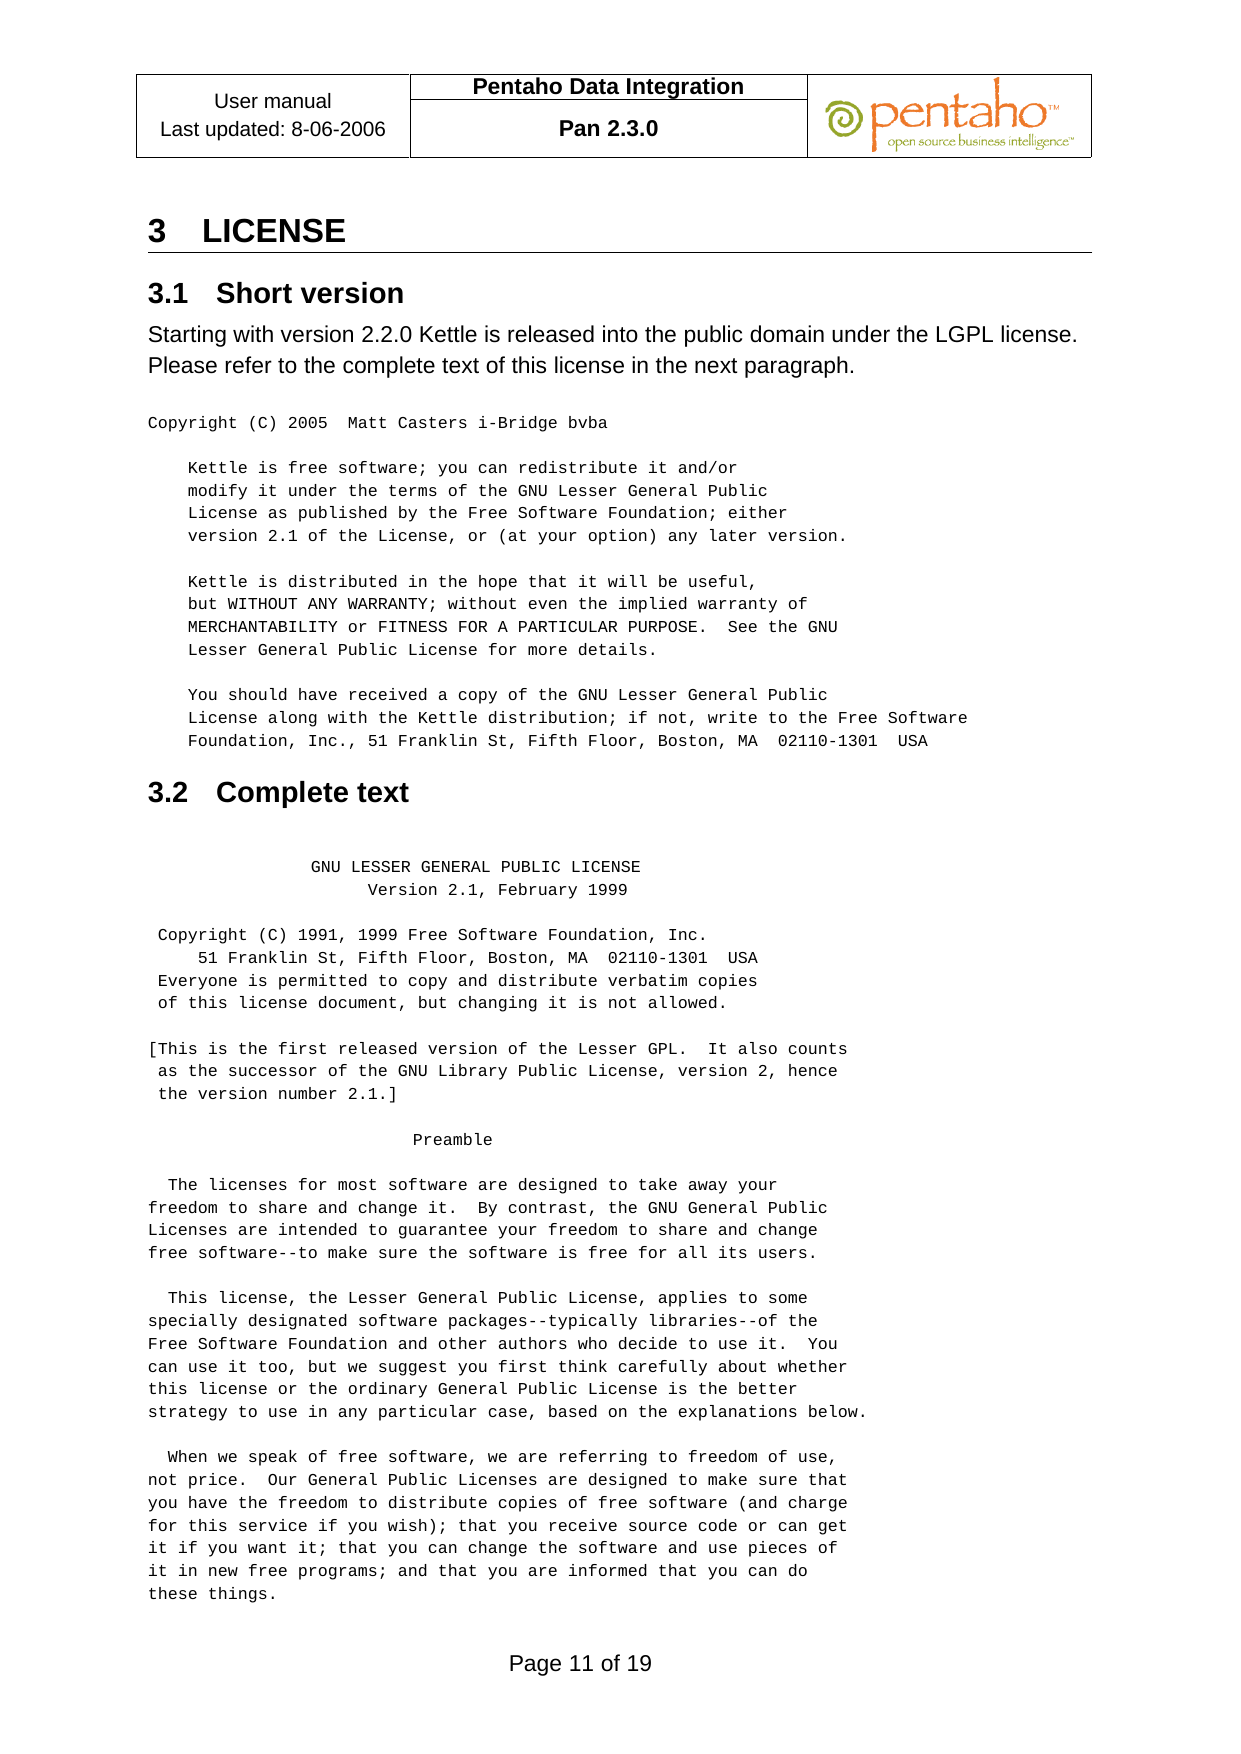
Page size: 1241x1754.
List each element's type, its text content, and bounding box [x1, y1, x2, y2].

text Starting with version 2.2.0 Kettle is released into the public domain under the LGPL license. [148, 322, 1092, 348]
subtitle Complete text [148, 776, 1092, 809]
text Please refer to the complete text of this license in the next paragraph. [148, 353, 1092, 378]
subtitle Short version [148, 277, 1092, 310]
subtitle License [148, 213, 1092, 252]
text GNU LESSER GENERAL PUBLIC LICENSE Version 2.1, February 1999 Copyright (C) 1991, 1999 Free Software Foundation, Inc. 51 Franklin St, Fifth Floor, Boston, MA 02110-1301 USA Everyone is permitted to copy and distribute verbatim copies of this license document, but changing it is not allowed. [This is the first released version of the Lesser GPL. It also counts as the successor of the GNU Library Public License, version 2, hence the version number 2.1.] Preamble The licenses for most software are designed to take away your freedom to share and change it. By contrast, the GNU General Public Licenses are intended to guarantee your freedom to share and change free software--to make sure the software is free for all its users. This license, the Lesser General Public License, applies to some specially designated software packages--typically libraries--of the Free Software Foundation and other authors who decide to use it. You can use it too, but we suggest you first think carefully about whether this license or the ordinary General Public License is the better strategy to use in any particular case, based on the explanations below. When we speak of free software, we are referring to freedom of use, not price. Our General Public Licenses are designed to make sure that you have the freedom to distribute copies of free software (and charge for this service if you wish); that you receive source code or can get it if you want it; that you can change the software and use pieces of it in new free programs; and that you are informed that you can do these things. [148, 852, 1092, 1604]
text Copyright (C) 2005 Matt Casters i-Bridge bvba Kettle is free software; you can redistribute it and/or modify it under the terms of the GNU Lesser General Public License as published by the Free Software Foundation; either version 2.1 of the License, or (at your option) any later version. Kettle is distributed in the hope that it will be useful, but WITHOUT ANY WARRANTY; without even the implied warranty of MERCHANTABILITY or FITNESS FOR A PARTICULAR PURPOSE. See the GNU Lesser General Public License for more details. You should have received a copy of the GNU Lesser General Public License along with the Kettle distribution; if not, write to the Free Software Foundation, Inc., 51 Franklin St, Fifth Floor, Boston, MA 02110-1301 USA [148, 414, 1092, 751]
